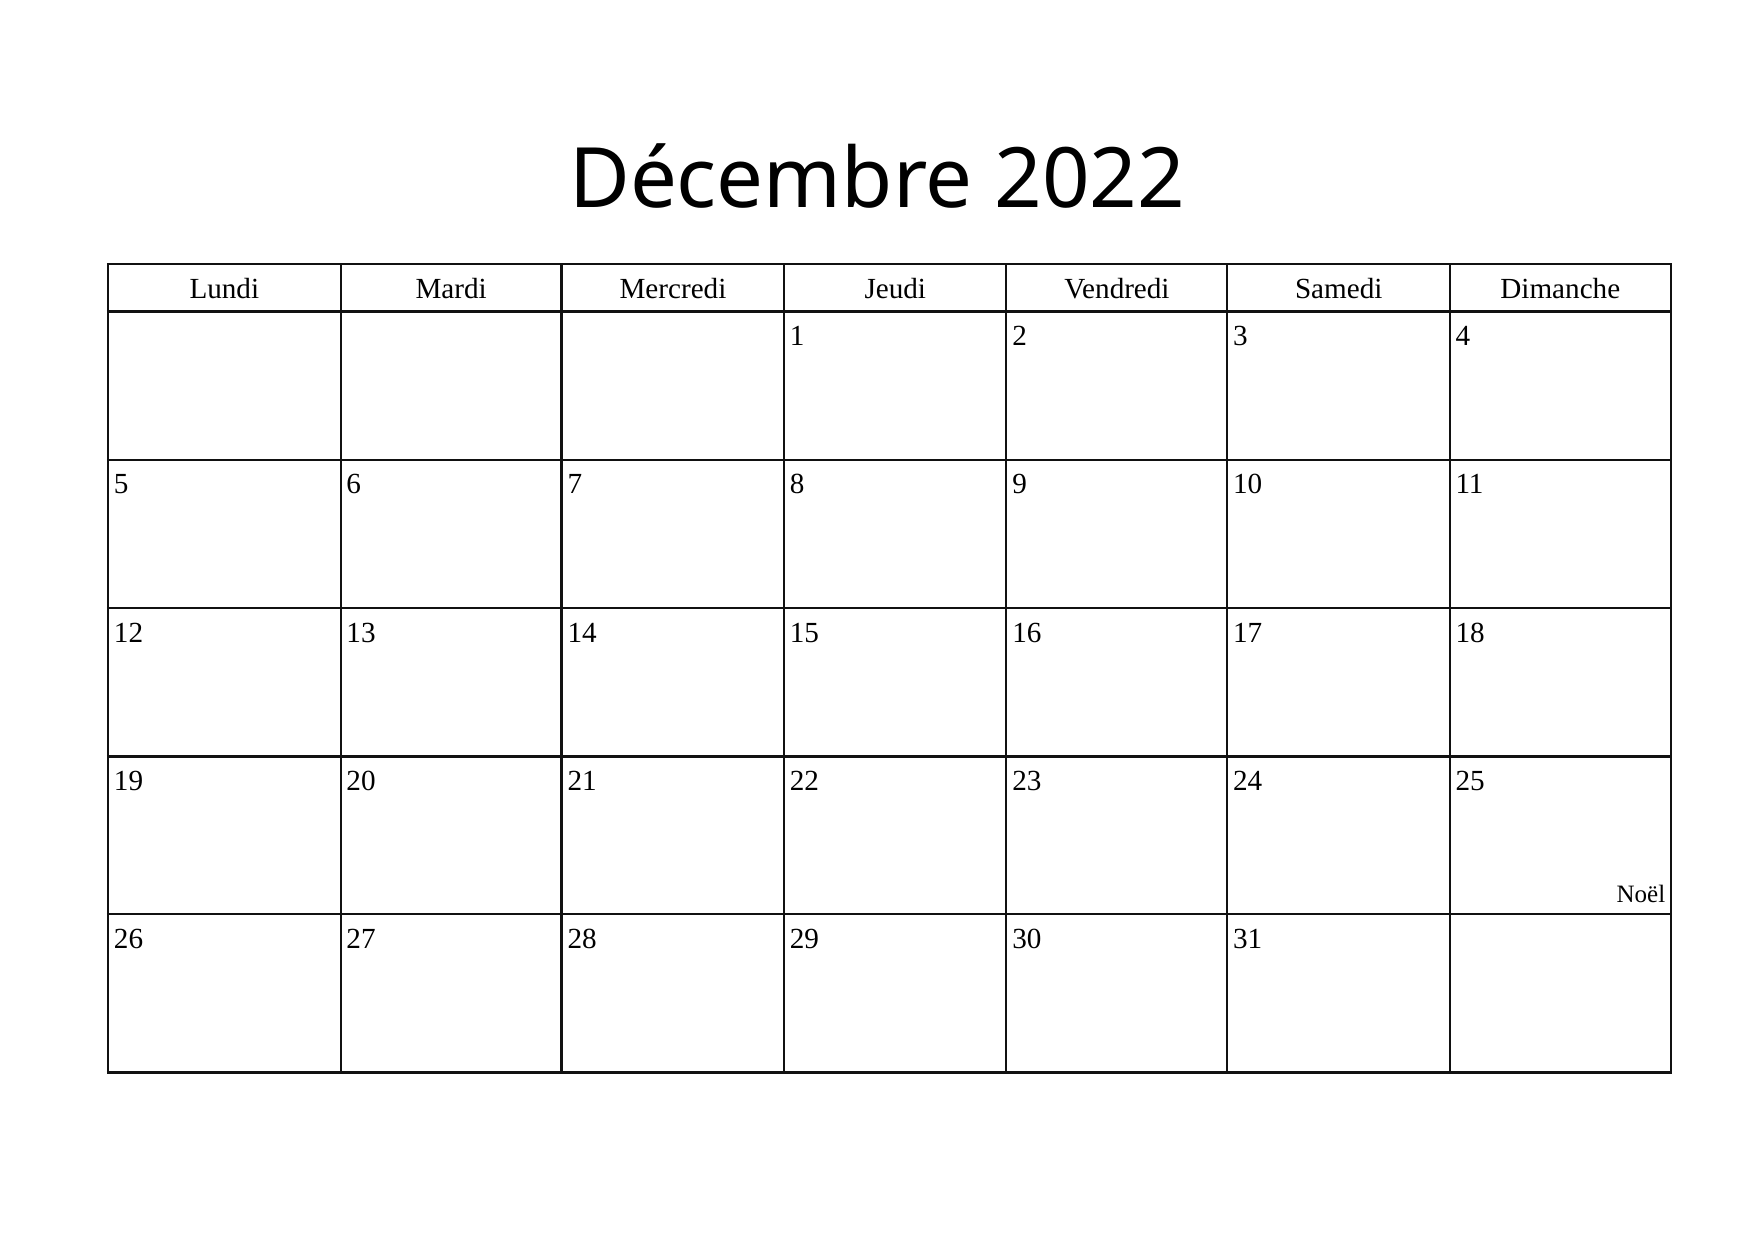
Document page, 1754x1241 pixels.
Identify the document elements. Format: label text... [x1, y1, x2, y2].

table_cell [563, 313, 783, 459]
table_cell 13 [342, 609, 560, 755]
table_cell 19 [109, 758, 340, 913]
table_cell 9 [1007, 461, 1226, 607]
table_cell 3 [1228, 313, 1449, 459]
table_header Vendredi [1007, 265, 1226, 310]
table_cell 12 [109, 609, 340, 755]
table_cell 22 [785, 758, 1005, 913]
table_cell 15 [785, 609, 1005, 755]
table_header Jeudi [785, 265, 1005, 310]
table_header Mardi [342, 265, 560, 310]
table_cell 17 [1228, 609, 1449, 755]
table_cell 5 [109, 461, 340, 607]
table_header Dimanche [1451, 265, 1670, 310]
table_cell 23 [1007, 758, 1226, 913]
table_header Lundi [109, 265, 340, 310]
table_cell 21 [563, 758, 783, 913]
table_cell 6 [342, 461, 560, 607]
table_cell 25 Noël [1451, 758, 1670, 913]
table_cell 31 [1228, 915, 1449, 1071]
table_cell [342, 313, 560, 459]
table_cell 26 [109, 915, 340, 1071]
table_cell 24 [1228, 758, 1449, 913]
table_cell 11 [1451, 461, 1670, 607]
table_cell 16 [1007, 609, 1226, 755]
table_cell 27 [342, 915, 560, 1071]
table_cell 1 [785, 313, 1005, 459]
table_cell [1451, 915, 1670, 1071]
table_cell 7 [563, 461, 783, 607]
table_cell 10 [1228, 461, 1449, 607]
table_cell 29 [785, 915, 1005, 1071]
table_cell 14 [563, 609, 783, 755]
table_cell 30 [1007, 915, 1226, 1071]
table_cell 2 [1007, 313, 1226, 459]
table_cell 18 [1451, 609, 1670, 755]
table_cell 4 [1451, 313, 1670, 459]
table_header Samedi [1228, 265, 1449, 310]
table_cell 20 [342, 758, 560, 913]
table_cell 8 [785, 461, 1005, 607]
text Décembre 2022 [118, 118, 1636, 232]
table_header Mercredi [563, 265, 783, 310]
table_cell [109, 313, 340, 459]
table_cell 28 [563, 915, 783, 1071]
